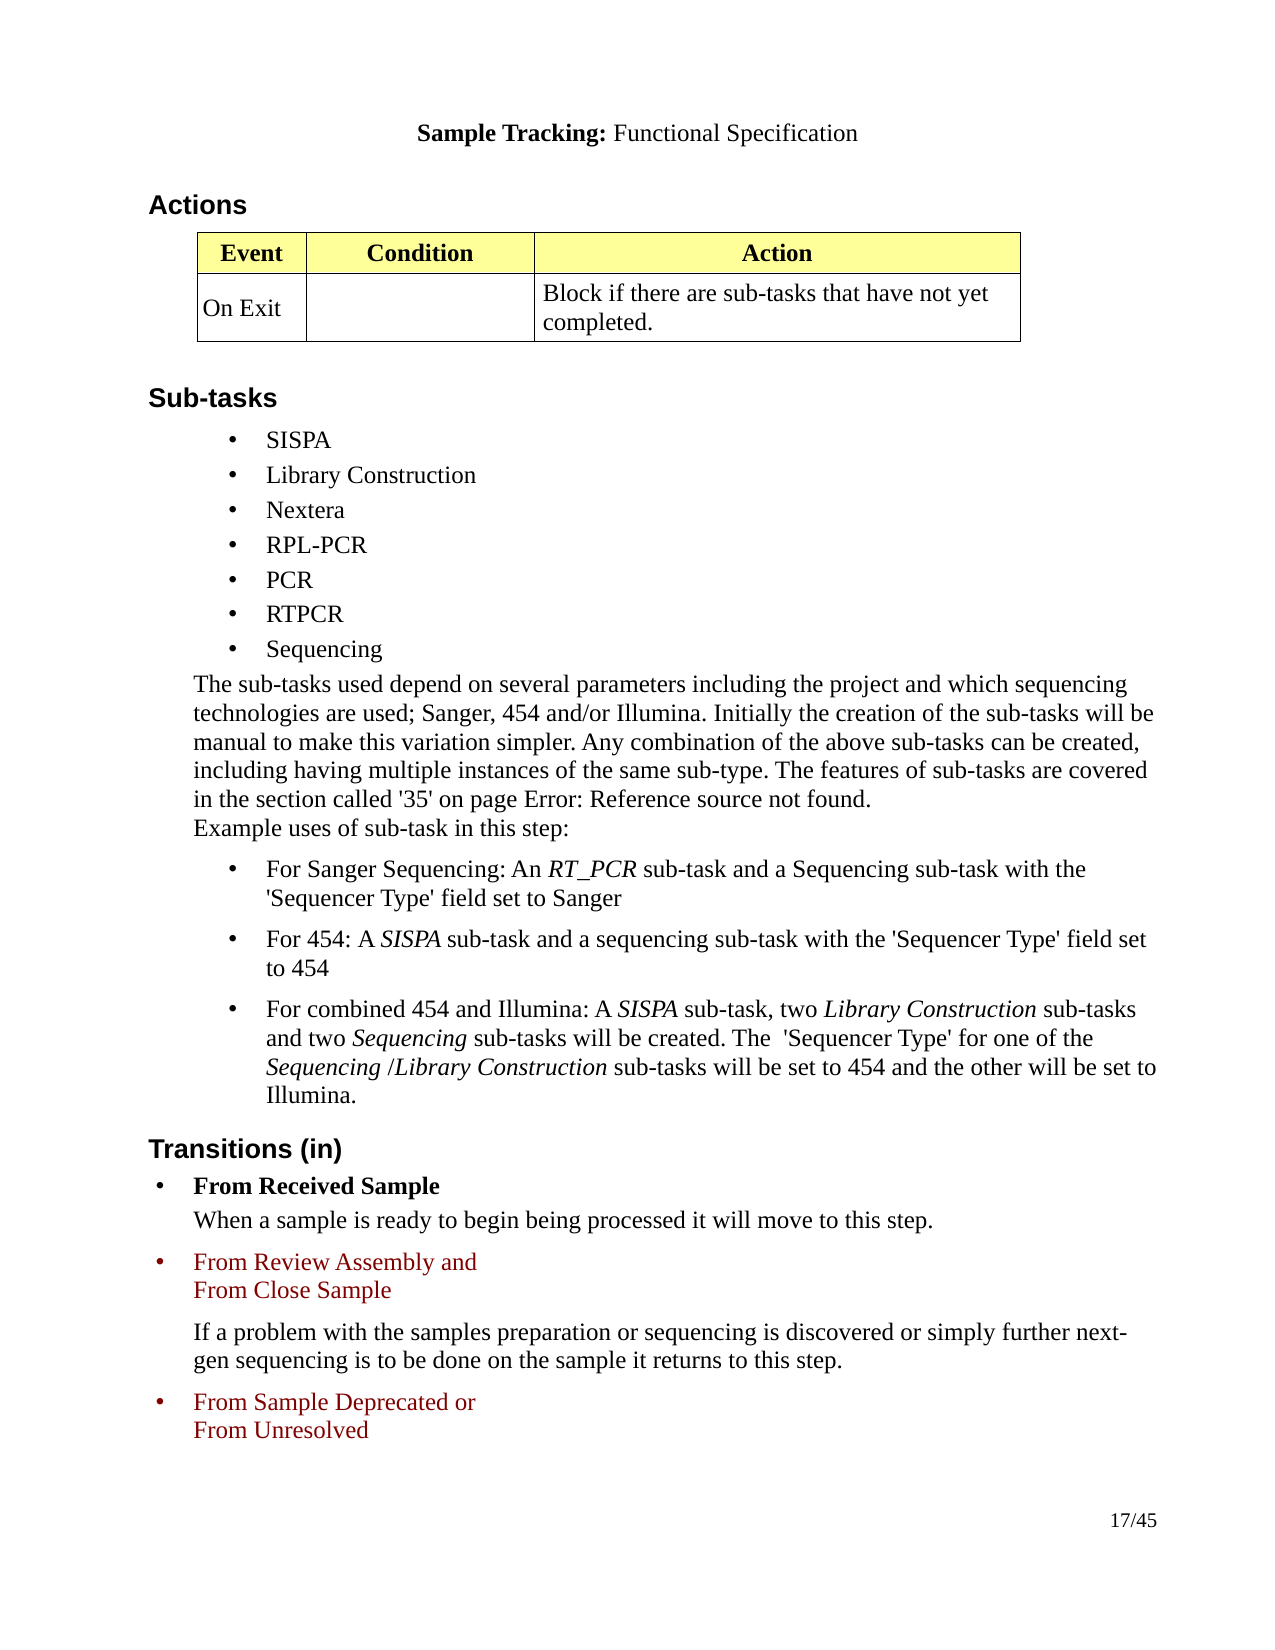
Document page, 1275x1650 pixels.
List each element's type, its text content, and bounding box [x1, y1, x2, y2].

list Nextera [228, 495, 1157, 524]
list Sequencing [228, 634, 1157, 663]
table_cell On Exit [198, 274, 306, 341]
list RPL-PCR [228, 530, 1157, 559]
list From Close Sample [156, 1276, 1157, 1304]
table_cell [307, 274, 534, 341]
text The sub-tasks used depend on several parameters including the project and which sequencing technologies are used; Sanger, 454 and/or Illumina. Initially the creation of the sub-tasks will be manual to make this variation simpler. Any combination of the above sub-tasks can be created, including having multiple instances of the same sub-type. The features of sub-tasks are covered in the section called '35' on page Error: Reference source not found. [193, 669, 1157, 813]
list PCR [228, 565, 1157, 593]
list Library Construction [228, 460, 1157, 489]
table_cell Block if there are sub-tasks that have not yet completed. [535, 274, 1020, 341]
list RTPCR [228, 599, 1157, 628]
list From Sample Deprecated or [156, 1387, 1157, 1416]
table_header Event [198, 233, 306, 272]
list From Received Sample [156, 1171, 1157, 1199]
table_header Action [535, 233, 1020, 272]
list For 454: A SISPA sub-task and a sequencing sub-task with the 'Sequencer Type' field set to 454 [228, 924, 1157, 982]
list For Sanger Sequencing: An RT_PCR sub-task and a Sequencing sub-task with the 'Sequencer Type' field set to Sanger [228, 854, 1157, 912]
list For combined 454 and Illumina: A SISPA sub-task, two Library Construction sub-tasks and two Sequencing sub-tasks will be created. The 'Sequencer Type' for one of the Sequencing /Library Construction sub-tasks will be set to 454 and the other will be set to Illumina. [228, 994, 1157, 1109]
list When a sample is ready to begin being processed it will move to this step. [156, 1206, 1157, 1234]
text Example uses of sub-task in this step: [193, 813, 1157, 842]
subtitle Actions [148, 189, 1157, 220]
list SISPA [228, 426, 1157, 454]
list If a problem with the samples preparation or sequencing is discovered or simply further next-gen sequencing is to be done on the sample it returns to this step. [156, 1317, 1157, 1374]
list From Review Assembly and [156, 1247, 1157, 1276]
subtitle Transitions (in) [148, 1133, 1157, 1165]
list From Unresolved [156, 1416, 1157, 1444]
subtitle Sub-tasks [148, 382, 1157, 413]
table_header Condition [307, 233, 534, 272]
